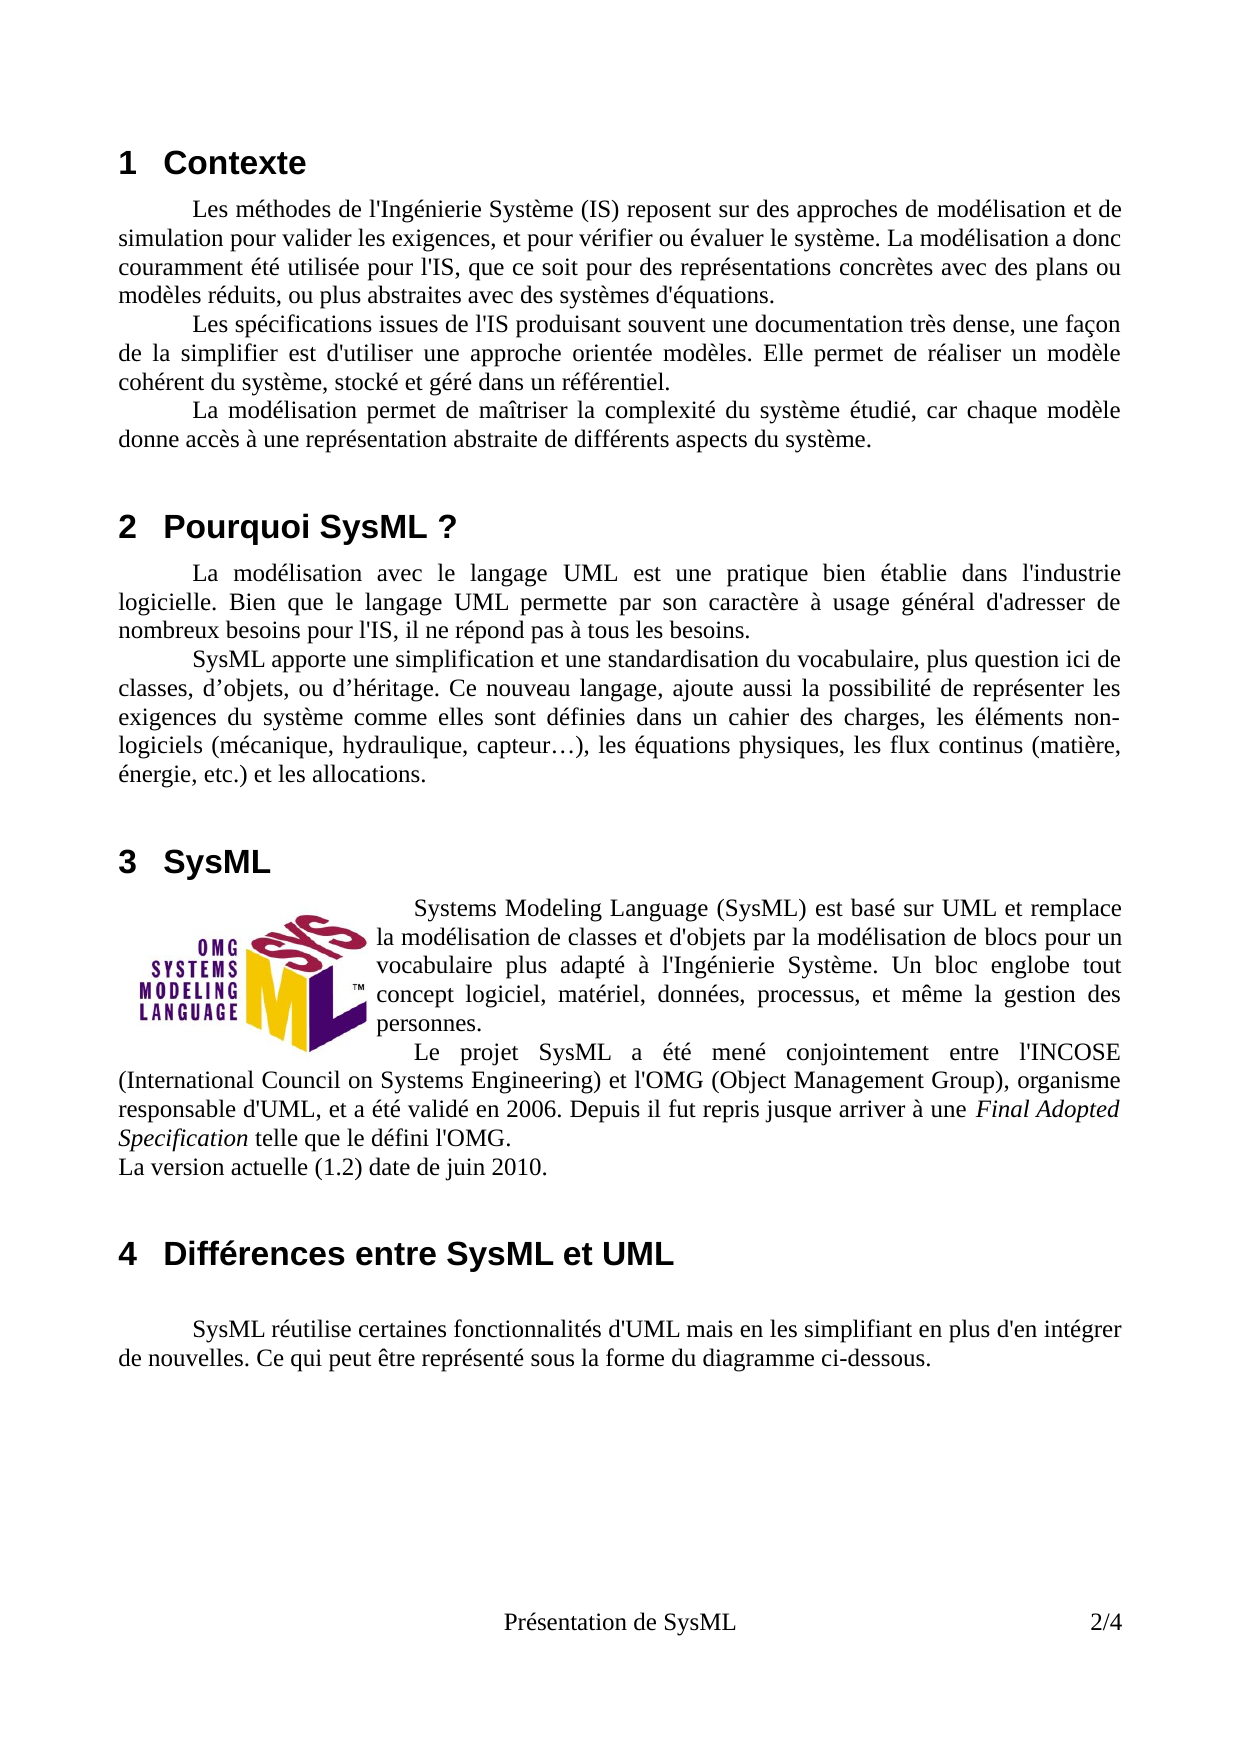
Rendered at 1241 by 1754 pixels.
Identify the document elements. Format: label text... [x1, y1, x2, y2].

text SysML apporte une simplification et une standardisation du vocabulaire, plus question ici de classes, d’objets, ou d’héritage. Ce nouveau langage, ajoute aussi la possibilité de représenter les exigences du système comme elles sont définies dans un cahier des charges, les éléments non-logiciels (mécanique, hydraulique, capteur…), les équations physiques, les flux continus (matière, énergie, etc.) et les allocations. [118, 644, 1122, 788]
text La modélisation permet de maîtriser la complexité du système étudié, car chaque modèle donne accès à une représentation abstraite de différents aspects du système. [118, 396, 1122, 453]
text La version actuelle (1.2) date de juin 2010. [118, 1152, 1122, 1180]
subtitle Pourquoi SysML ? [118, 507, 1122, 545]
text Le projet SysML a été mené conjointement entre l'INCOSE (International Council on Systems Engineering) et l'OMG (Object Management Group), organisme responsable d'UML, et a été validé en 2006. Depuis il fut repris jusque arriver à une Final Adopted Specification telle que le défini l'OMG. [118, 1037, 1122, 1152]
text Les méthodes de l'Ingénierie Système (IS) reposent sur des approches de modélisation et de simulation pour valider les exigences, et pour vérifier ou évaluer le système. La modélisation a donc couramment été utilisée pour l'IS, que ce soit pour des représentations concrètes avec des plans ou modèles réduits, ou plus abstraites avec des systèmes d'équations. [118, 194, 1122, 309]
text Les spécifications issues de l'IS produisant souvent une documentation très dense, une façon de la simplifier est d'utiliser une approche orientée modèles. Elle permet de réaliser un modèle cohérent du système, stocké et géré dans un référentiel. [118, 309, 1122, 396]
text Systems Modeling Language (SysML) est basé sur UML et remplace la modélisation de classes et d'objets par la modélisation de blocs pour un vocabulaire plus adapté à l'Ingénierie Système. Un bloc englobe tout concept logiciel, matériel, données, processus, et même la gestion des personnes. [118, 893, 1122, 1037]
picture [129, 903, 376, 1062]
text SysML réutilise certaines fonctionnalités d'UML mais en les simplifiant en plus d'en intégrer de nouvelles. Ce qui peut être représenté sous la forme du diagramme ci-dessous. [118, 1314, 1122, 1371]
subtitle Différences entre SysML et UML [118, 1234, 1122, 1273]
subtitle Contexte [118, 143, 1122, 182]
text La modélisation avec le langage UML est une pratique bien établie dans l'industrie logicielle. Bien que le langage UML permette par son caractère à usage général d'adresser de nombreux besoins pour l'IS, il ne répond pas à tous les besoins. [118, 558, 1122, 644]
subtitle SysML [118, 842, 1122, 880]
